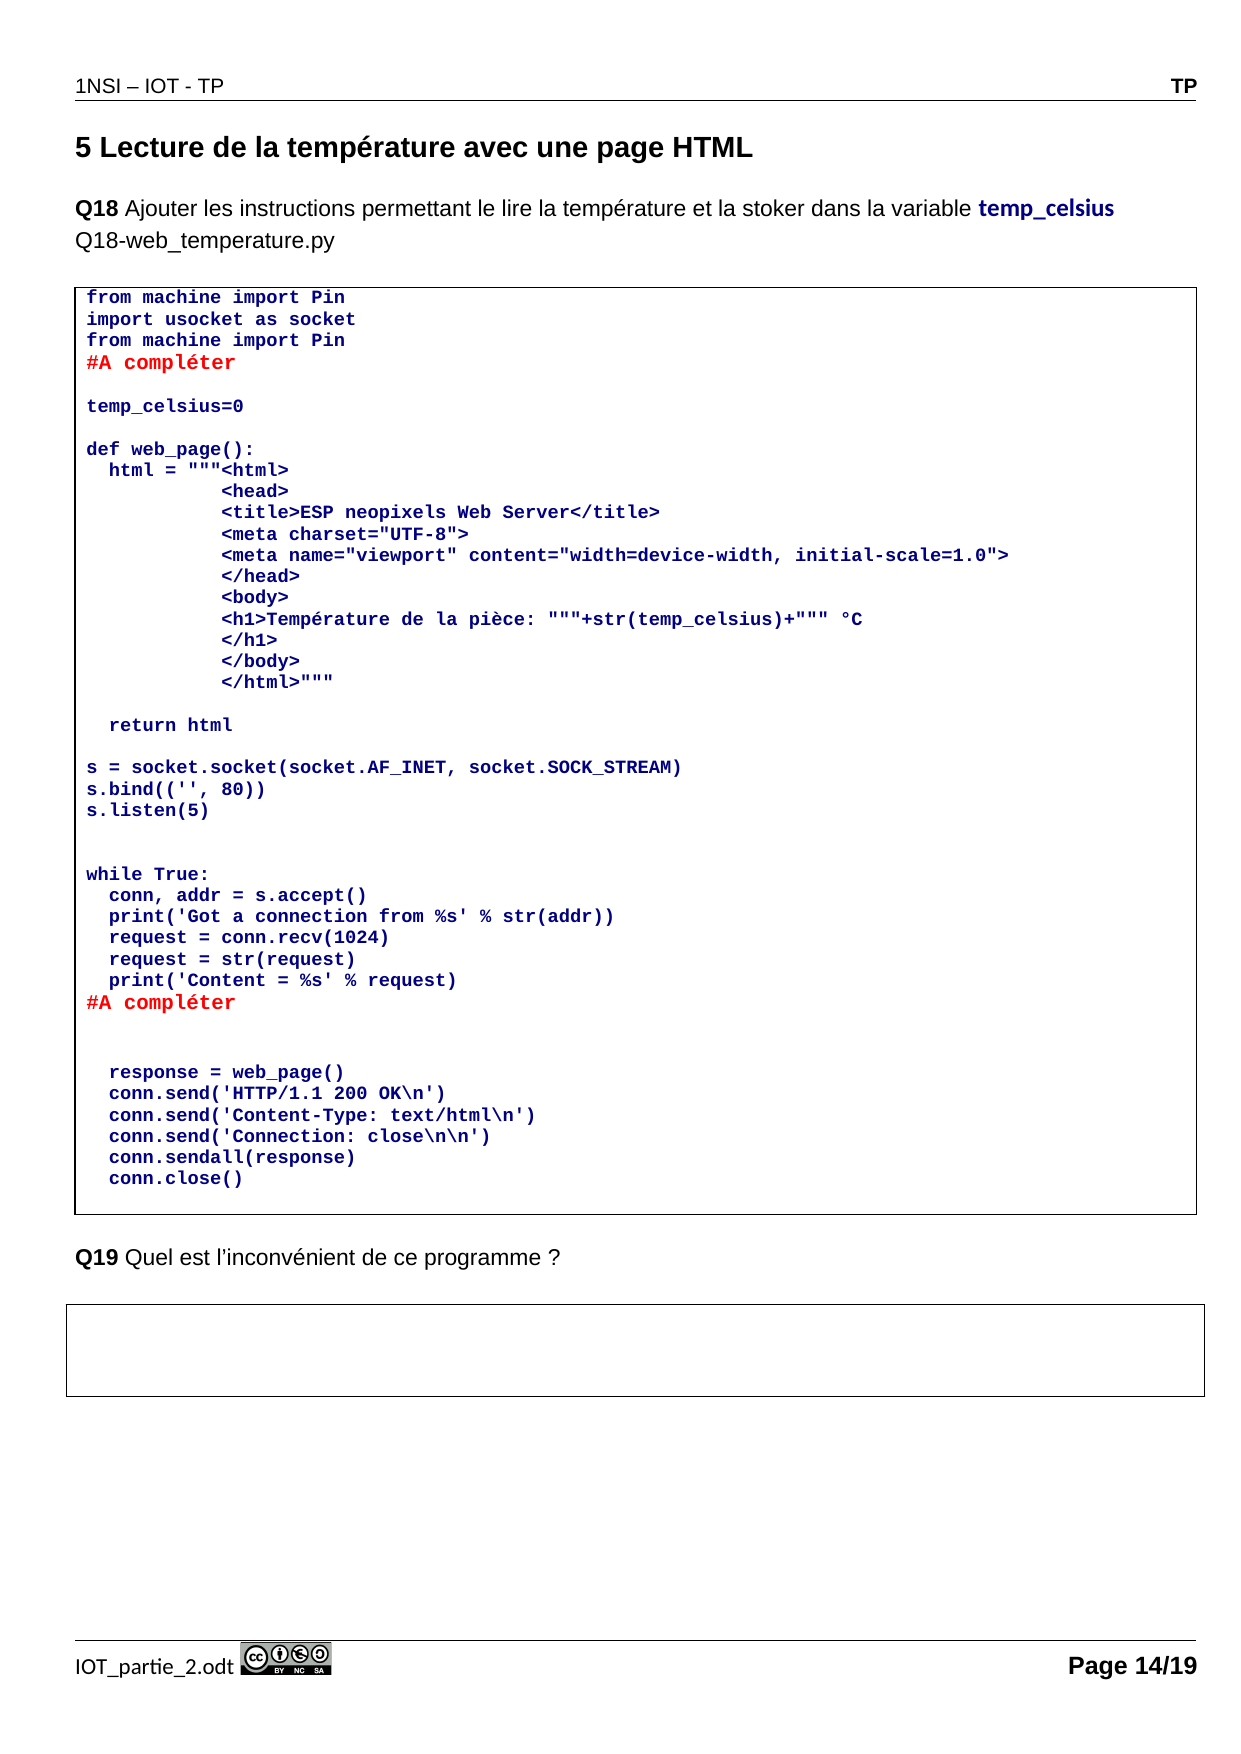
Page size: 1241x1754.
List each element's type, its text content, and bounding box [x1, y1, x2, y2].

text Q18-web_temperature.py [75, 227, 1196, 253]
text Q18 Ajouter les instructions permettant le lire la température et la stoker dans la variable temp_celsius [75, 192, 1196, 222]
text 5 Lecture de la température avec une page HTML [75, 129, 1196, 163]
text Q19 Quel est l’inconvénient de ce programme ? [75, 1244, 1196, 1270]
picture [240, 1642, 332, 1675]
